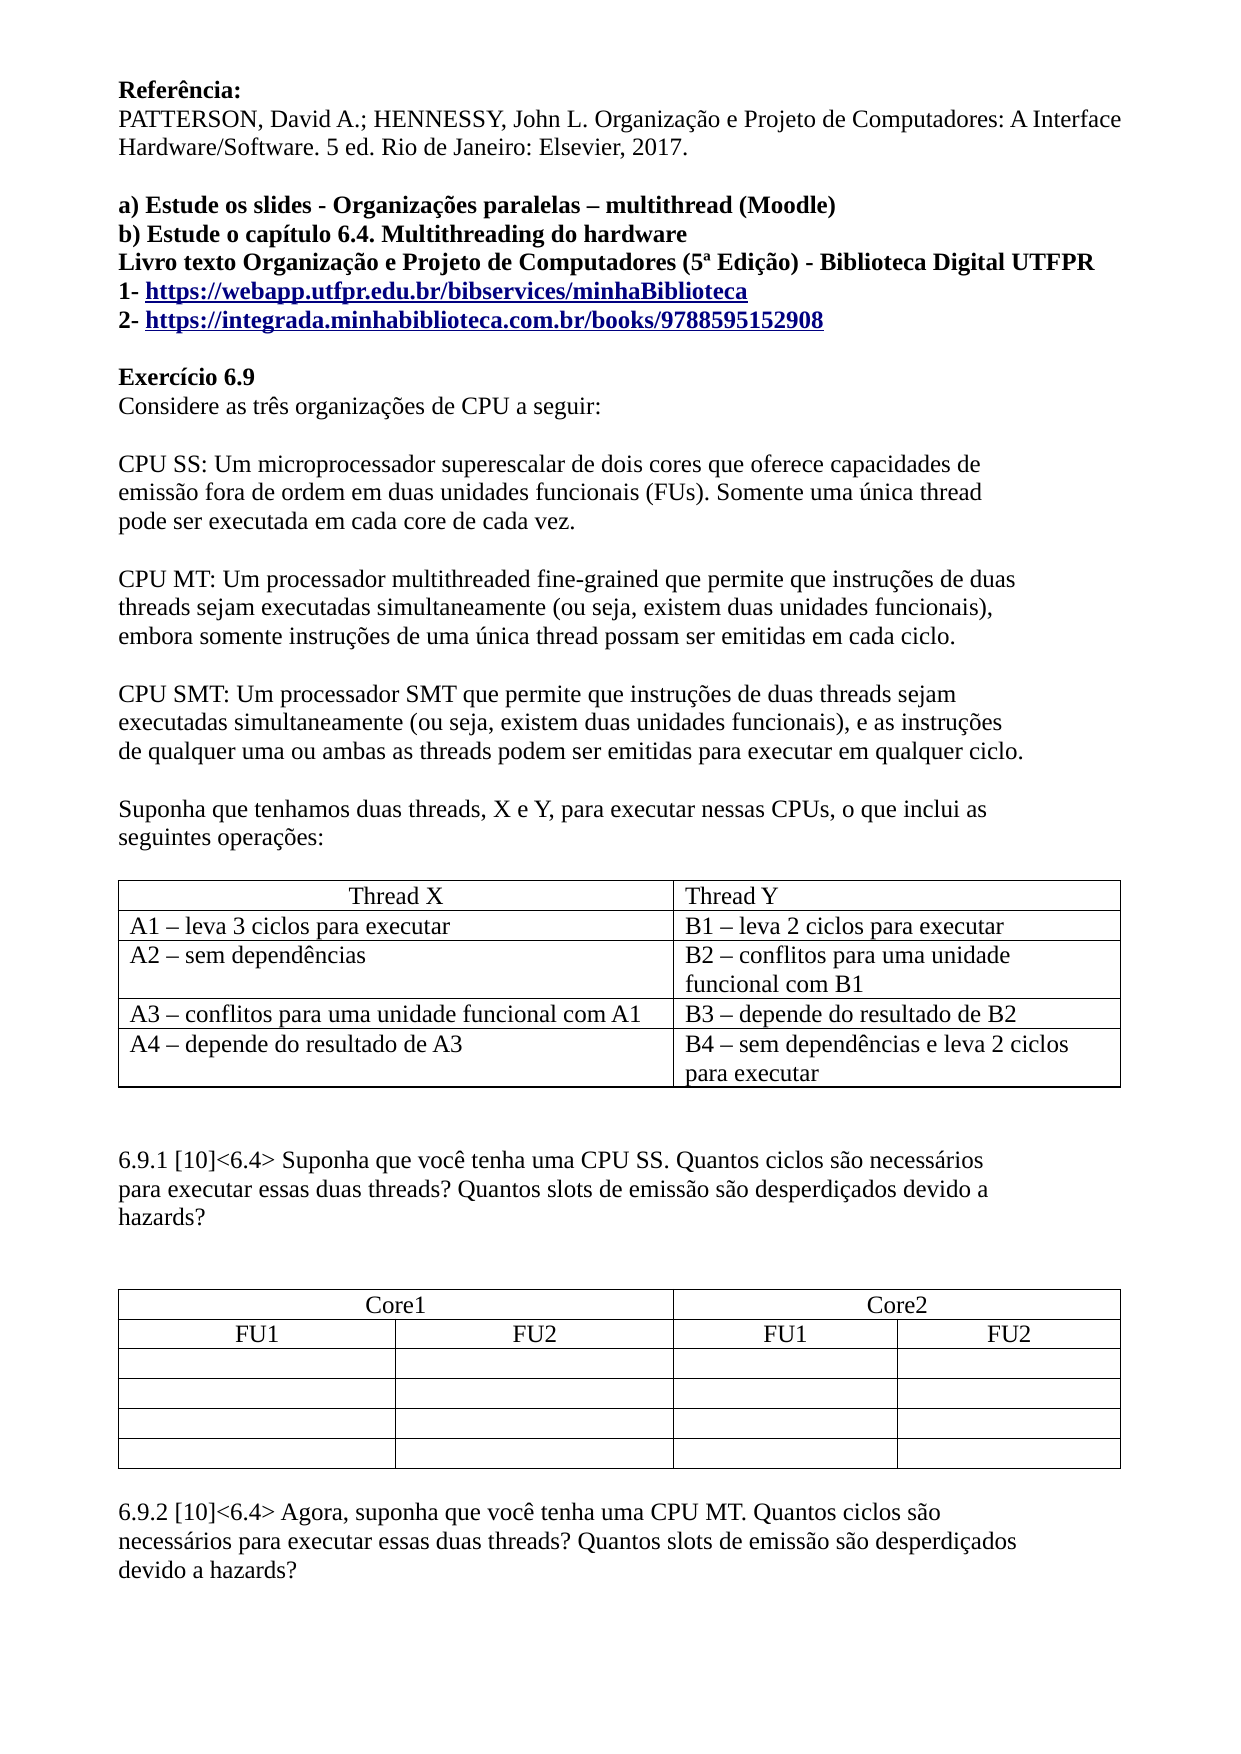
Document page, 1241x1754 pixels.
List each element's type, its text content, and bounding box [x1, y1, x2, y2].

table_cell [119, 1409, 395, 1438]
text Suponha que tenhamos duas threads, X e Y, para executar nessas CPUs, o que inclui as [118, 794, 1122, 822]
text executadas simultaneamente (ou seja, existem duas unidades funcionais), e as instruções [118, 707, 1122, 736]
text 1- https://webapp.utfpr.edu.br/bibservices/minhaBiblioteca [118, 276, 1122, 305]
text CPU SS: Um microprocessador superescalar de dois cores que oferece capacidades de [118, 449, 1122, 477]
table_cell [396, 1409, 673, 1438]
text necessários para executar essas duas threads? Quantos slots de emissão são desperdiçados [118, 1526, 1122, 1555]
table_cell [674, 1409, 897, 1438]
text de qualquer uma ou ambas as threads podem ser emitidas para executar em qualquer ciclo. [118, 736, 1122, 765]
text CPU MT: Um processador multithreaded fine-grained que permite que instruções de duas [118, 564, 1122, 592]
table_header Core2 [674, 1290, 1120, 1318]
table_cell [674, 1379, 897, 1408]
text Livro texto Organização e Projeto de Computadores (5ª Edição) - Biblioteca Digital UTFPR [118, 247, 1122, 276]
text emissão fora de ordem em duas unidades funcionais (FUs). Somente uma única thread [118, 477, 1122, 506]
table_cell FU2 [396, 1320, 673, 1348]
text hazards? [118, 1202, 1122, 1231]
text Exercício 6.9 [118, 362, 1122, 391]
table_cell [898, 1379, 1120, 1408]
text devido a hazards? [118, 1555, 1122, 1583]
text Referência: [118, 75, 1122, 104]
table_cell B3 – depende do resultado de B2 [674, 999, 1120, 1028]
text pode ser executada em cada core de cada vez. [118, 506, 1122, 535]
text 2- https://integrada.minhabiblioteca.com.br/books/9788595152908 [118, 305, 1122, 334]
table_cell B2 – conflitos para uma unidade funcional com B1 [674, 941, 1120, 998]
table_cell B1 – leva 2 ciclos para executar [674, 911, 1120, 939]
table_header Thread X [119, 881, 673, 910]
table_cell [119, 1439, 395, 1467]
table_cell [396, 1379, 673, 1408]
text Considere as três organizações de CPU a seguir: [118, 391, 1122, 420]
table_cell [396, 1349, 673, 1378]
table_cell [119, 1349, 395, 1378]
table_cell A3 – conflitos para uma unidade funcional com A1 [119, 999, 673, 1028]
text PATTERSON, David A.; HENNESSY, John L. Organização e Projeto de Computadores: A Interface Hardware/Software. 5 ed. Rio de Janeiro: Elsevier, 2017. [118, 104, 1122, 161]
table_header Core1 [119, 1290, 673, 1318]
table_cell [119, 1379, 395, 1408]
table_cell A4 – depende do resultado de A3 [119, 1029, 673, 1086]
table_cell [898, 1349, 1120, 1378]
table_cell [674, 1439, 897, 1467]
table_cell A1 – leva 3 ciclos para executar [119, 911, 673, 939]
text 6.9.2 [10]<6.4> Agora, suponha que você tenha uma CPU MT. Quantos ciclos são [118, 1497, 1122, 1526]
text seguintes operações: [118, 822, 1122, 851]
table_cell [674, 1349, 897, 1378]
table_cell A2 – sem dependências [119, 941, 673, 998]
table_cell [898, 1409, 1120, 1438]
table_cell B4 – sem dependências e leva 2 ciclos para executar [674, 1029, 1120, 1086]
text para executar essas duas threads? Quantos slots de emissão são desperdiçados devido a [118, 1174, 1122, 1202]
table_cell [396, 1439, 673, 1467]
text a) Estude os slides - Organizações paralelas – multithread (Moodle) [118, 190, 1122, 219]
table_cell FU1 [119, 1320, 395, 1348]
text 6.9.1 [10]<6.4> Suponha que você tenha uma CPU SS. Quantos ciclos são necessários [118, 1145, 1122, 1174]
text threads sejam executadas simultaneamente (ou seja, existem duas unidades funcionais), [118, 592, 1122, 621]
table_cell FU1 [674, 1320, 897, 1348]
table_cell FU2 [898, 1320, 1120, 1348]
table_cell [898, 1439, 1120, 1467]
text embora somente instruções de uma única thread possam ser emitidas em cada ciclo. [118, 621, 1122, 650]
text CPU SMT: Um processador SMT que permite que instruções de duas threads sejam [118, 679, 1122, 707]
text b) Estude o capítulo 6.4. Multithreading do hardware [118, 219, 1122, 247]
table_header Thread Y [674, 881, 1120, 910]
